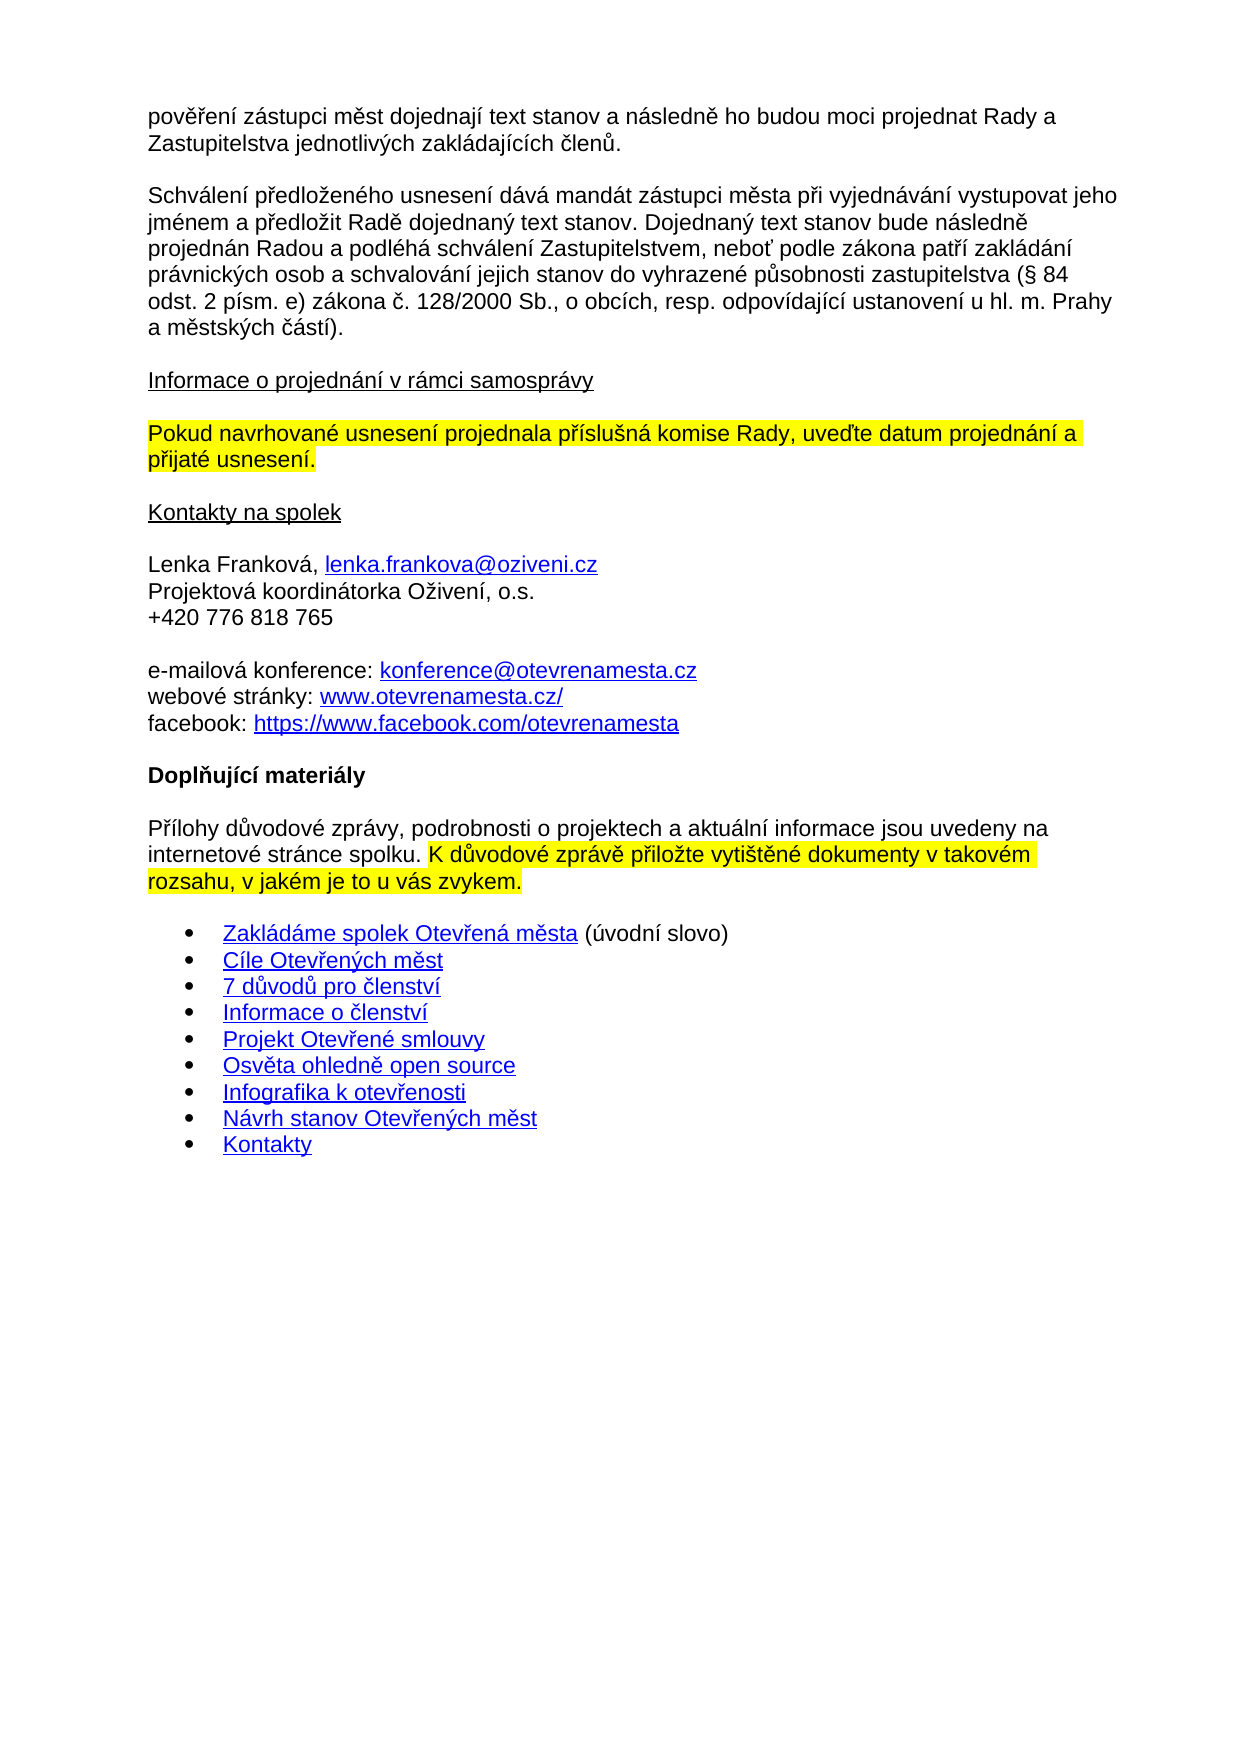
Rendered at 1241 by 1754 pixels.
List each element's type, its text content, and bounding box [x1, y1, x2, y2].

text webové stránky: www.otevrenamesta.cz/ [148, 683, 1122, 709]
text e-mailová konference: konference@otevrenamesta.cz [148, 657, 1122, 683]
list Projekt Otevřené smlouvy [185, 1026, 1122, 1052]
list Infografika k otevřenosti [185, 1078, 1122, 1105]
list Kontakty [185, 1131, 1122, 1157]
text Kontakty na spolek [148, 499, 1122, 525]
list Osvěta ohledně open source [185, 1052, 1122, 1078]
text Schválení předloženého usnesení dává mandát zástupci města při vyjednávání vystupovat jeho jménem a předložit Radě dojednaný text stanov. Dojednaný text stanov bude následně projednán Radou a podléhá schválení Zastupitelstvem, neboť podle zákona patří zakládání právnických osob a schvalování jejich stanov do vyhrazené působnosti zastupitelstva (§ 84 odst. 2 písm. e) zákona č. 128/2000 Sb., o obcích, resp. odpovídající ustanovení u hl. m. Prahy a městských částí). [148, 182, 1122, 341]
text Pokud navrhované usnesení projednala příslušná komise Rady, uveďte datum projednání a přijaté usnesení. [148, 419, 1122, 472]
text Lenka Franková, lenka.frankova@oziveni.cz Projektová koordinátorka Oživení, o.s. +420 776 818 765 [148, 551, 1122, 630]
text pověření zástupci měst dojednají text stanov a následně ho budou moci projednat Rady a Zastupitelstva jednotlivých zakládajících členů. [148, 103, 1122, 156]
text Informace o projednání v rámci samosprávy [148, 367, 1122, 393]
text facebook: https://www.facebook.com/otevrenamesta [148, 709, 1122, 736]
list Informace o členství [185, 999, 1122, 1026]
text Doplňující materiály [148, 762, 1122, 788]
list Cíle Otevřených měst [185, 947, 1122, 973]
list Zakládáme spolek Otevřená města (úvodní slovo) [185, 920, 1122, 947]
list Návrh stanov Otevřených měst [185, 1105, 1122, 1131]
text Přílohy důvodové zprávy, podrobnosti o projektech a aktuální informace jsou uvedeny na internetové stránce spolku. K důvodové zprávě přiložte vytištěné dokumenty v takovém rozsahu, v jakém je to u vás zvykem. [148, 815, 1122, 894]
list 7 důvodů pro členství [185, 973, 1122, 999]
